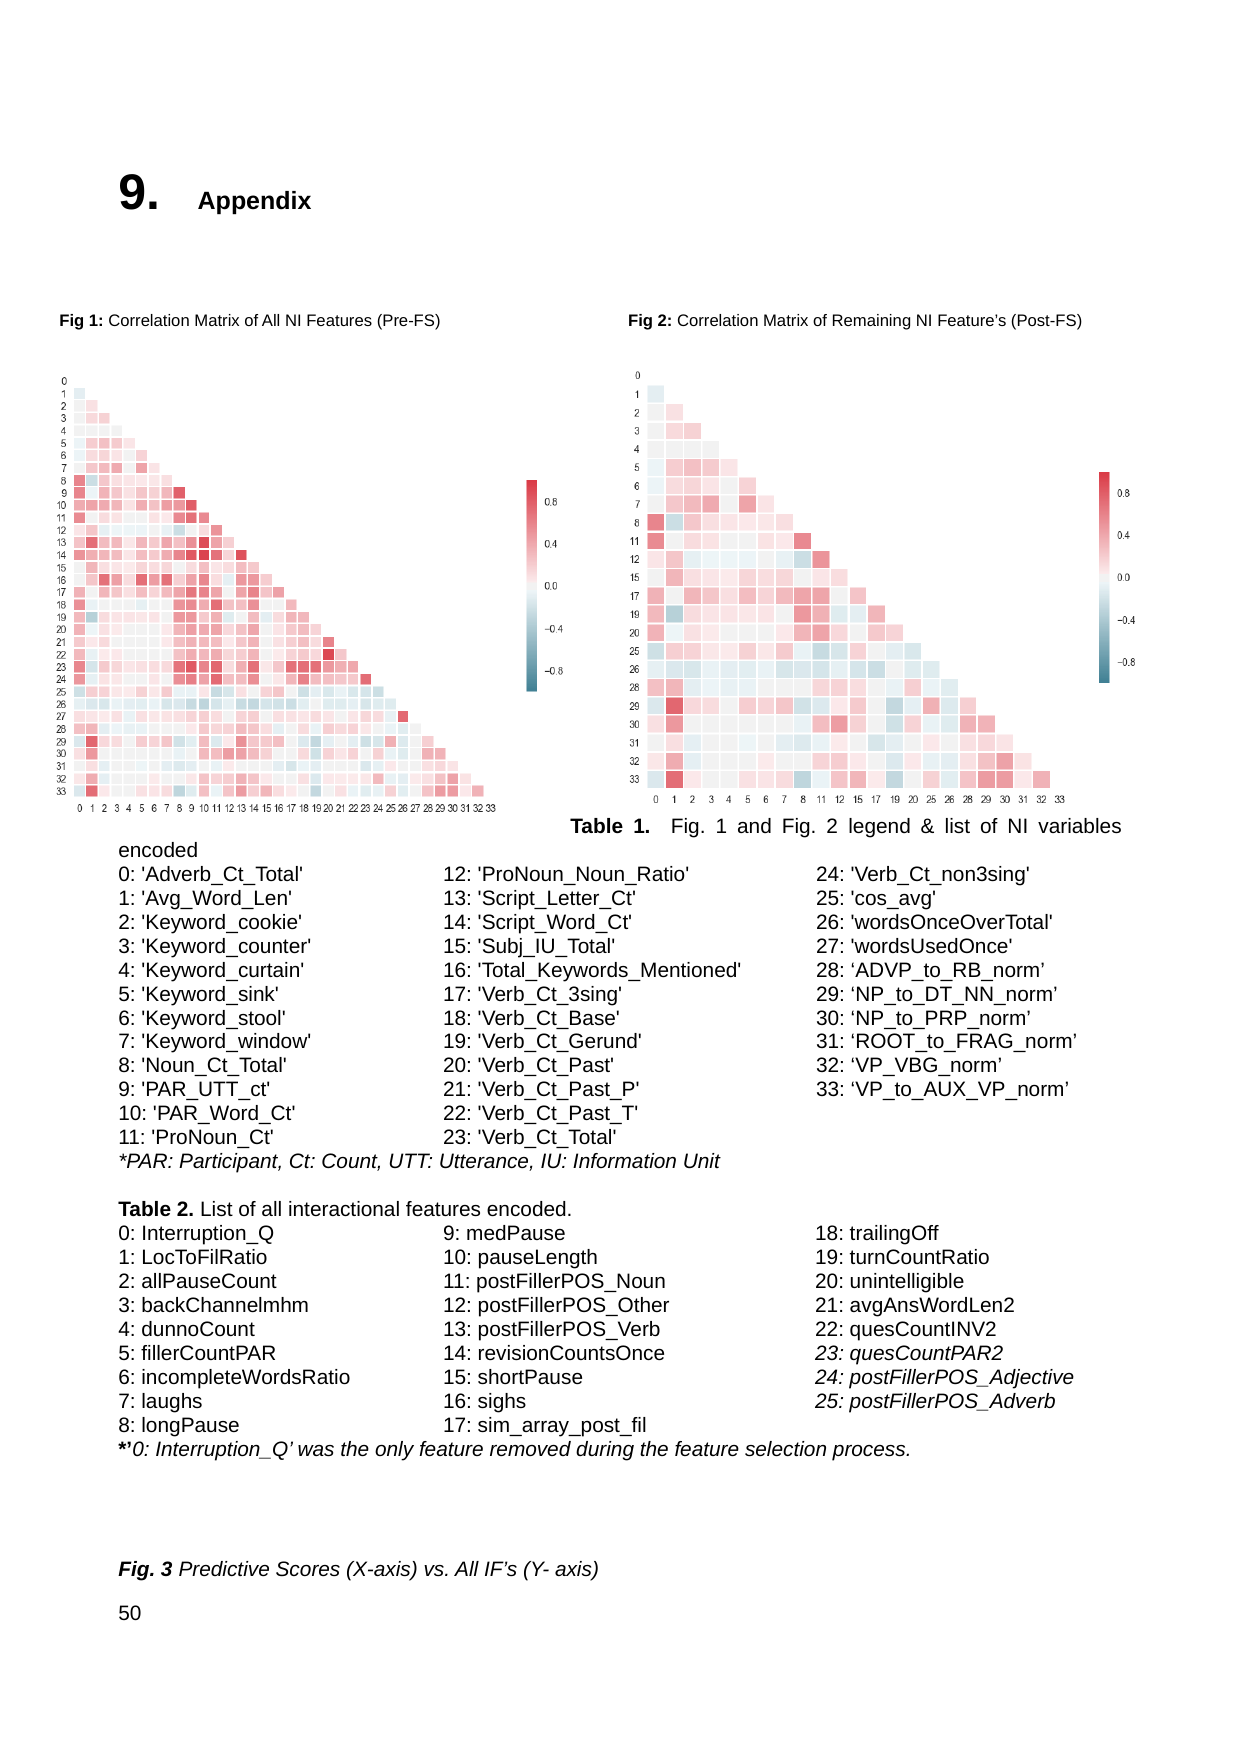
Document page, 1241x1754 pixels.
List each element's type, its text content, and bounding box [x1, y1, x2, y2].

table_cell [816, 1125, 1139, 1149]
table_cell 3: 'Keyword_counter' [118, 934, 443, 957]
table_cell 1: 'Avg_Word_Len' [118, 886, 443, 909]
table_header 24: 'Verb_Ct_non3sing' [816, 862, 1139, 886]
subtitle Appendix [118, 162, 1122, 220]
table_cell 33: ‘VP_to_AUX_VP_norm’ [816, 1077, 1139, 1101]
table_cell 13: postFillerPOS_Verb [443, 1317, 815, 1341]
table_cell 7: laughs [118, 1389, 443, 1413]
table_cell 13: 'Script_Letter_Ct' [443, 886, 816, 909]
table_cell 5: 'Keyword_sink' [118, 981, 443, 1005]
table_header 0: Interruption_Q [118, 1221, 443, 1245]
table_cell 20: unintelligible [815, 1269, 1122, 1293]
table_cell 22: quesCountINV2 [815, 1317, 1122, 1341]
table_cell 27: 'wordsUsedOnce' [816, 934, 1139, 957]
table_cell 17: sim_array_post_fil [443, 1413, 815, 1437]
table_cell 29: ‘NP_to_DT_NN_norm’ [816, 981, 1139, 1005]
table_cell 10: 'PAR_Word_Ct' [118, 1101, 443, 1125]
table_cell 8: 'Noun_Ct_Total' [118, 1053, 443, 1077]
table_cell 32: ‘VP_VBG_norm’ [816, 1053, 1139, 1077]
table_cell 9: 'PAR_UTT_ct' [118, 1077, 443, 1101]
table_cell 8: longPause [118, 1413, 443, 1437]
text Table 2. List of all interactional features encoded. [118, 1197, 1122, 1221]
table_cell 22: 'Verb_Ct_Past_T' [443, 1101, 816, 1125]
table_cell 24: postFillerPOS_Adjective [815, 1365, 1122, 1389]
table_cell 4: dunnoCount [118, 1317, 443, 1341]
table_header 12: 'ProNoun_Noun_Ratio' [443, 862, 816, 886]
table_cell 17: 'Verb_Ct_3sing' [443, 981, 816, 1005]
table_cell [815, 1413, 1122, 1437]
table_cell 12: postFillerPOS_Other [443, 1293, 815, 1317]
table_cell 23: quesCountPAR2 [815, 1341, 1122, 1365]
table_cell [816, 1101, 1139, 1125]
table_cell 21: 'Verb_Ct_Past_P' [443, 1077, 816, 1101]
table_cell 18: 'Verb_Ct_Base' [443, 1005, 816, 1029]
table_header 18: trailingOff [815, 1221, 1122, 1245]
text *’0: Interruption_Q’ was the only feature removed during the feature selection process. [118, 1437, 1122, 1461]
table_cell 31: ‘ROOT_to_FRAG_norm’ [816, 1029, 1139, 1053]
table_cell 21: avgAnsWordLen2 [815, 1293, 1122, 1317]
table_header 0: 'Adverb_Ct_Total' [118, 862, 443, 886]
table_cell 5: fillerCountPAR [118, 1341, 443, 1365]
table_cell 25: postFillerPOS_Adverb [815, 1389, 1122, 1413]
table_cell 11: 'ProNoun_Ct' [118, 1125, 443, 1149]
table_header 9: medPause [443, 1221, 815, 1245]
table_cell 25: 'cos_avg' [816, 886, 1139, 909]
text Table 1. Fig. 1 and Fig. 2 legend & list of NI variables encoded [118, 406, 1122, 862]
table_cell 4: 'Keyword_curtain' [118, 958, 443, 981]
table_cell 16: sighs [443, 1389, 815, 1413]
table_cell 20: 'Verb_Ct_Past' [443, 1053, 816, 1077]
table_cell 19: turnCountRatio [815, 1245, 1122, 1269]
table_cell 1: LocToFilRatio [118, 1245, 443, 1269]
table_cell 6: 'Keyword_stool' [118, 1005, 443, 1029]
table_cell 30: ‘NP_to_PRP_norm’ [816, 1005, 1139, 1029]
table_cell 14: revisionCountsOnce [443, 1341, 815, 1365]
table_cell 28: ‘ADVP_to_RB_norm’ [816, 958, 1139, 981]
text Fig 1: Correlation Matrix of All NI Features (Pre-FS) Fig 2: Correlation Matrix of Remaining NI Feature’s (Post-FS) [59, 311, 1122, 330]
table_cell 23: 'Verb_Ct_Total' [443, 1125, 816, 1149]
table_cell 26: 'wordsOnceOverTotal' [816, 910, 1139, 933]
table_cell 2: 'Keyword_cookie' [118, 910, 443, 933]
text *PAR: Participant, Ct: Count, UTT: Utterance, IU: Information Unit [118, 1149, 1122, 1173]
table_cell 2: allPauseCount [118, 1269, 443, 1293]
table_cell 7: 'Keyword_window' [118, 1029, 443, 1053]
table_cell 11: postFillerPOS_Noun [443, 1269, 815, 1293]
table_cell 16: 'Total_Keywords_Mentioned' [443, 958, 816, 981]
table_cell 15: 'Subj_IU_Total' [443, 934, 816, 957]
table_cell 19: 'Verb_Ct_Gerund' [443, 1029, 816, 1053]
table_cell 10: pauseLength [443, 1245, 815, 1269]
table_cell 15: shortPause [443, 1365, 815, 1389]
text Fig. 3 Predictive Scores (X-axis) vs. All IF’s (Y- axis) [118, 1556, 1122, 1580]
table_cell 14: 'Script_Word_Ct' [443, 910, 816, 933]
table_cell 3: backChannelmhm [118, 1293, 443, 1317]
table_cell 6: incompleteWordsRatio [118, 1365, 443, 1389]
